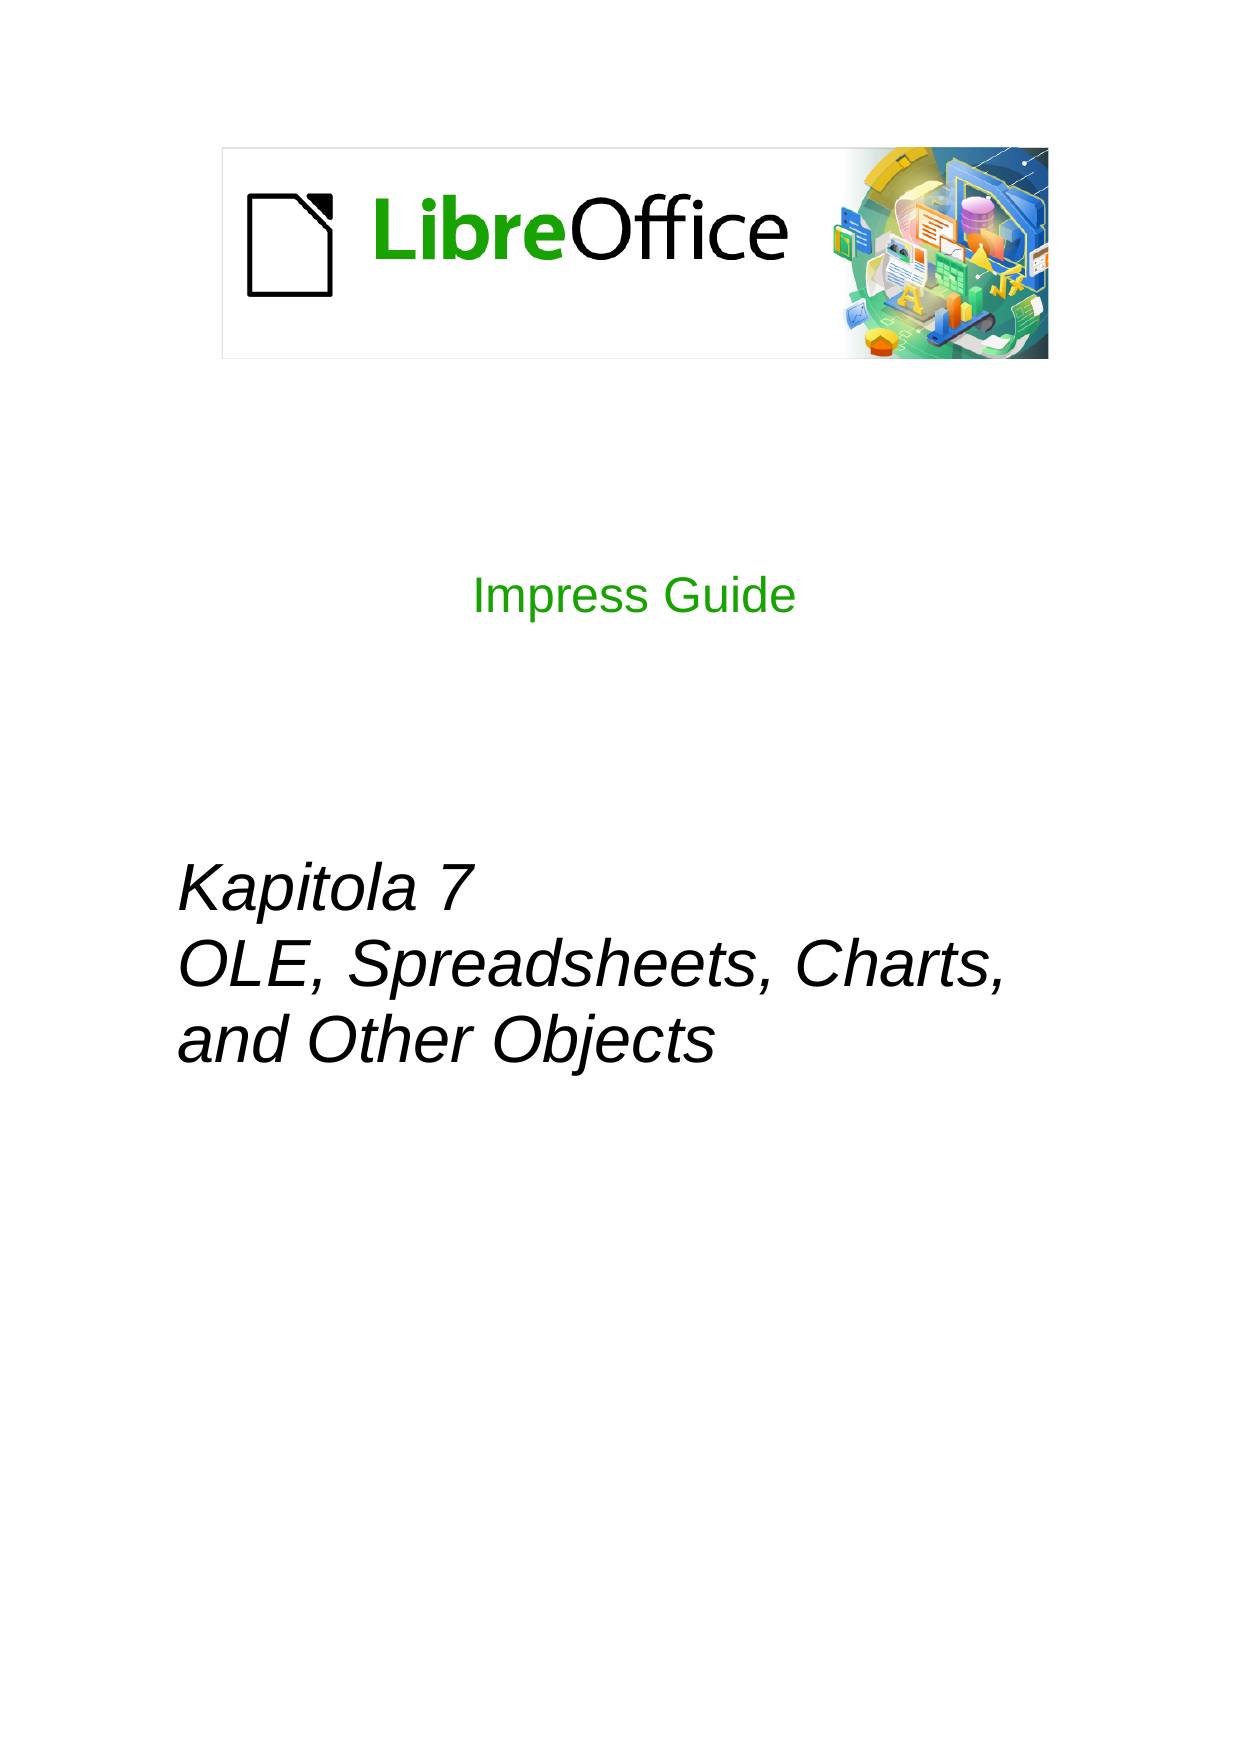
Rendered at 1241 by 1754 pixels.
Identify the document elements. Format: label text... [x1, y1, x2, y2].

title Kapitola 7 OLE, Spreadsheets, Charts, and Other Objects [177, 848, 1093, 1076]
text Průvodce programem Impress [177, 566, 1093, 623]
picture [221, 147, 1049, 359]
